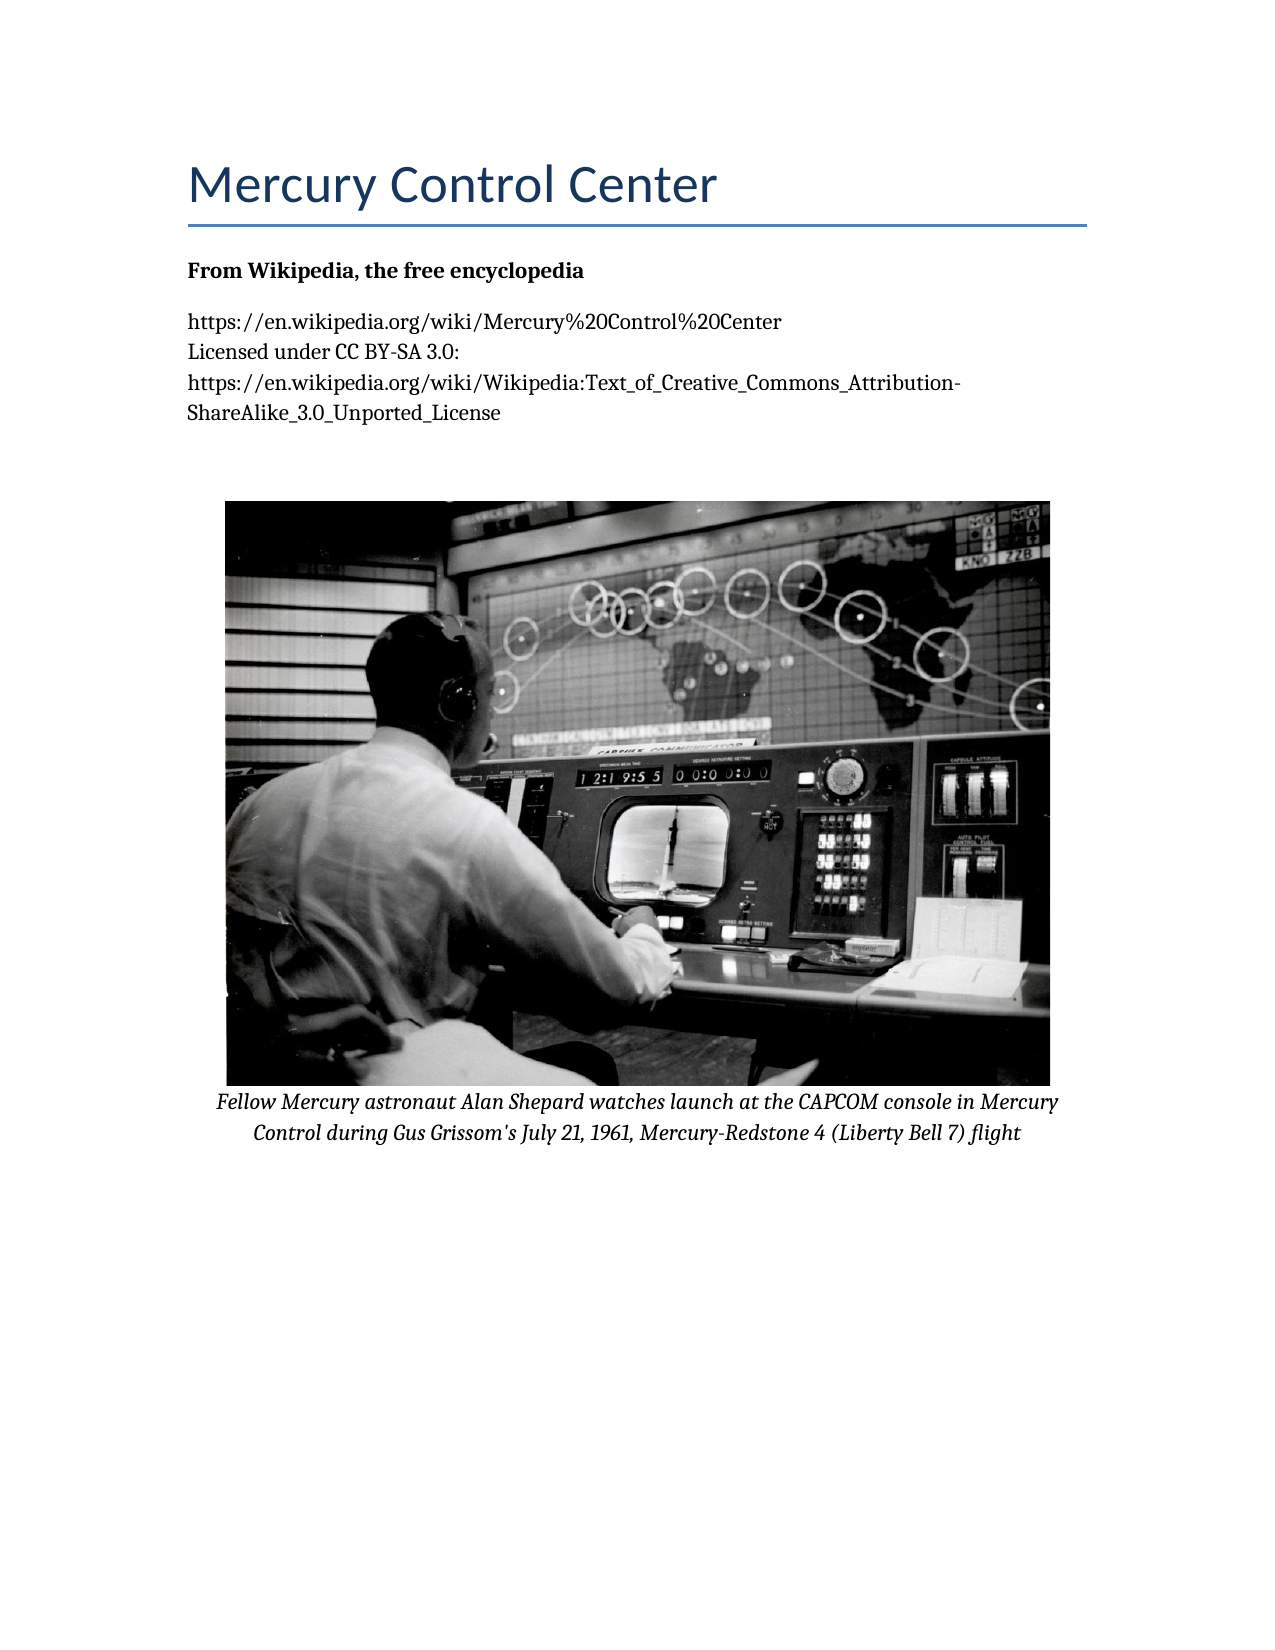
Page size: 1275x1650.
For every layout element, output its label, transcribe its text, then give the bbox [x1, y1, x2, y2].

title Mercury Control Center [187, 150, 1087, 227]
text From Wikipedia, the free encyclopedia [187, 258, 1087, 284]
text https://en.wikipedia.org/wiki/Mercury%20Control%20Center Licensed under CC BY-SA 3.0: https://en.wikipedia.org/wiki/Wikipedia:Text_of_Creative_Commons_Attribution-ShareAlike_3.0_Unported_License [187, 309, 1087, 426]
text Fellow Mercury astronaut Alan Shepard watches launch at the CAPCOM console in Mercury Control during Gus Grissom's July 21, 1961, Mercury-Redstone 4 (Liberty Bell 7) flight [187, 502, 1087, 1146]
picture [225, 501, 1050, 1086]
